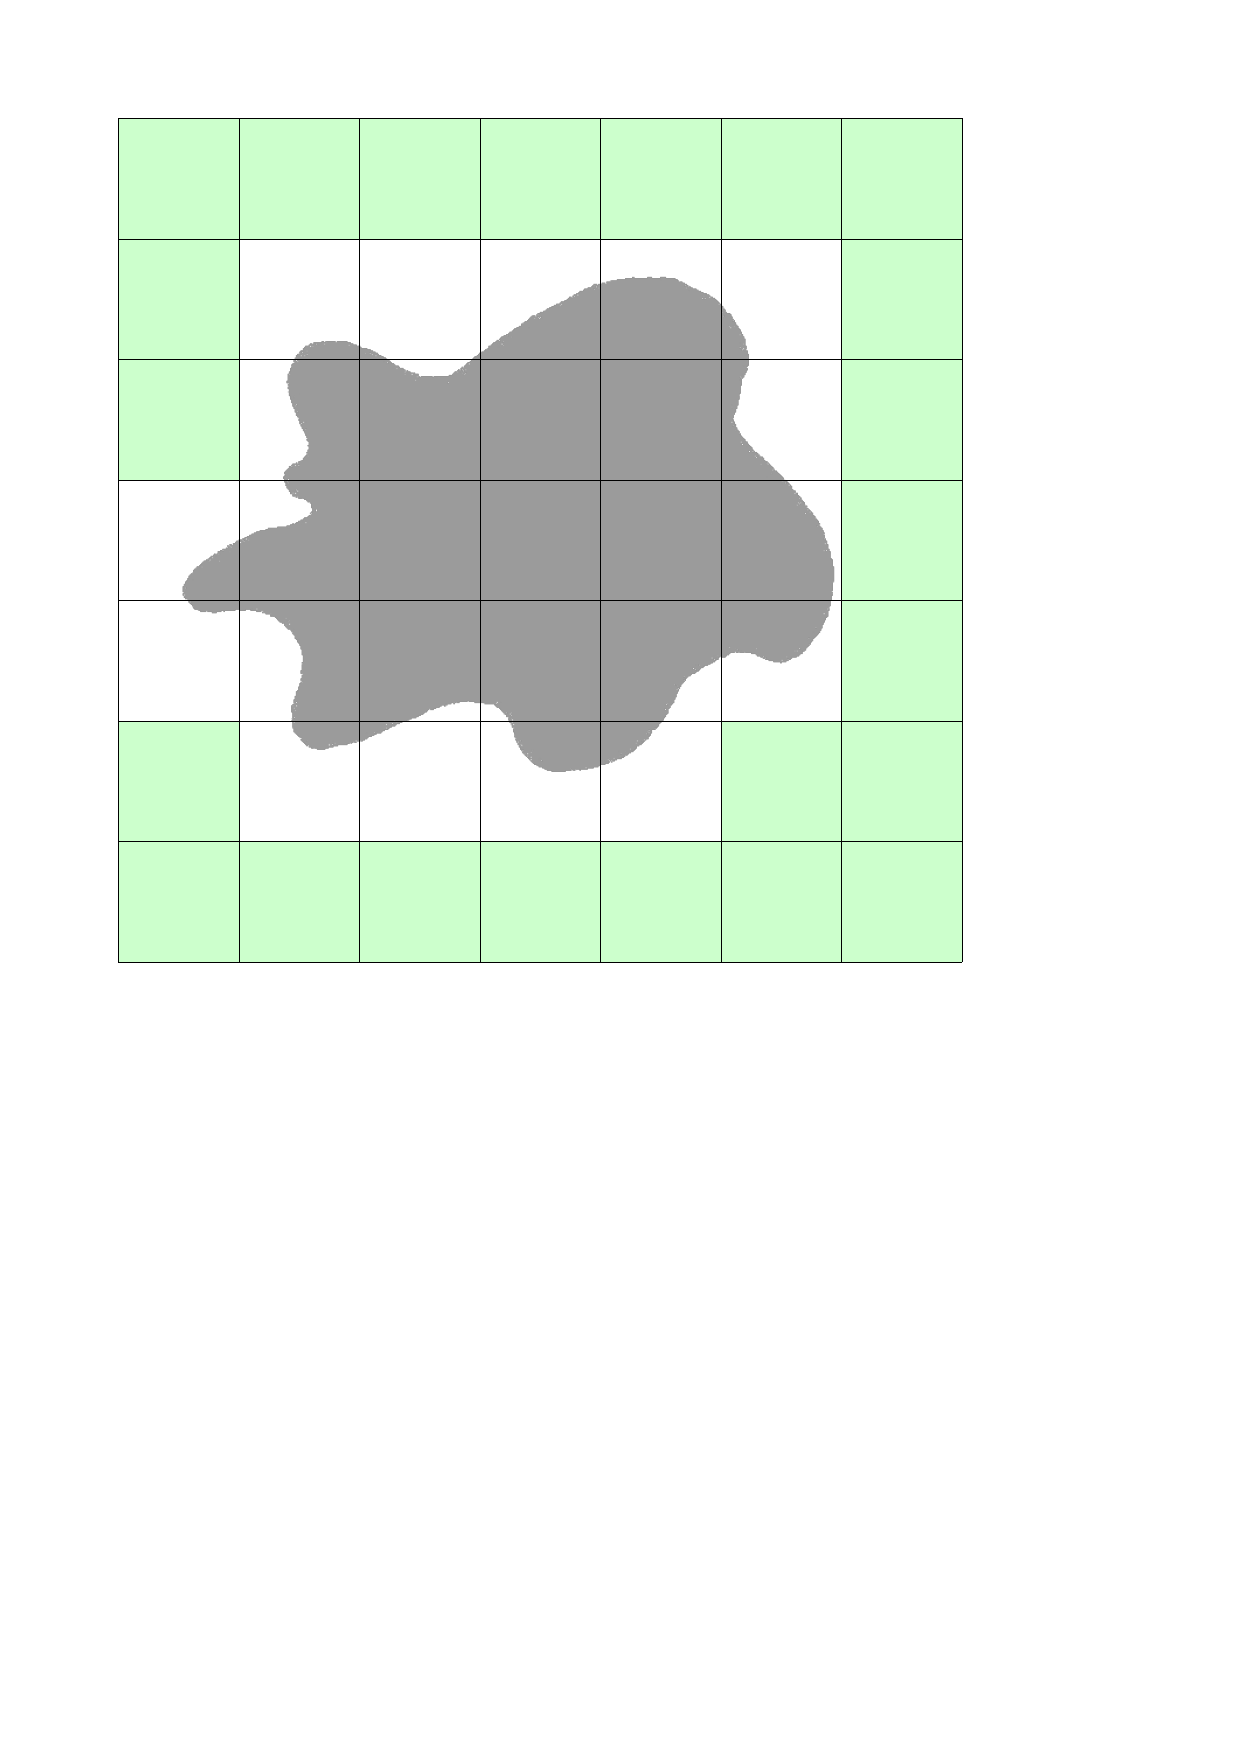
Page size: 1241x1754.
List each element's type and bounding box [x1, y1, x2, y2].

table_header [240, 119, 359, 239]
table_cell [882, 481, 962, 600]
table_cell [119, 240, 239, 359]
picture [722, 601, 841, 721]
picture [360, 360, 480, 480]
table_cell [240, 790, 359, 841]
picture [601, 601, 721, 721]
table_cell [882, 601, 962, 721]
table_cell [842, 722, 962, 841]
picture [601, 481, 721, 600]
table_cell [240, 842, 359, 962]
picture [481, 601, 600, 721]
picture [842, 601, 882, 721]
picture [240, 722, 359, 790]
picture [842, 360, 882, 480]
table_cell [119, 601, 135, 721]
table_cell [119, 722, 239, 841]
table_cell [119, 360, 135, 480]
table_header [601, 119, 721, 239]
picture [481, 260, 600, 359]
table_cell [842, 240, 962, 359]
picture [722, 360, 841, 480]
picture [240, 260, 359, 359]
picture [601, 260, 721, 359]
picture [722, 481, 841, 600]
table_cell [601, 790, 721, 841]
picture [135, 260, 239, 359]
picture [240, 481, 359, 600]
table_cell [722, 790, 841, 841]
picture [601, 722, 721, 790]
picture [360, 260, 480, 359]
picture [135, 722, 239, 790]
table_cell [601, 842, 721, 962]
picture [481, 722, 600, 790]
picture [842, 722, 882, 790]
table_cell [119, 842, 239, 962]
table_cell [481, 842, 600, 962]
picture [481, 360, 600, 480]
picture [360, 722, 480, 790]
table_header [360, 119, 480, 239]
picture [240, 601, 359, 721]
table_header [481, 119, 600, 239]
table_cell [119, 481, 135, 600]
table_cell [360, 790, 480, 841]
table_cell [842, 842, 962, 962]
picture [240, 360, 359, 480]
table_cell [601, 240, 721, 260]
table_cell [240, 240, 359, 260]
table_cell [722, 842, 841, 962]
table_cell [722, 240, 841, 260]
table_cell [882, 360, 962, 480]
picture [360, 481, 480, 600]
table_cell [481, 790, 600, 841]
picture [722, 260, 841, 359]
picture [135, 360, 239, 480]
table_cell [360, 240, 480, 260]
table_header [722, 119, 841, 239]
picture [135, 481, 239, 600]
table_cell [360, 842, 480, 962]
picture [135, 601, 239, 721]
picture [842, 260, 882, 359]
table_cell [481, 240, 600, 260]
picture [842, 481, 882, 600]
table_header [119, 119, 239, 239]
picture [481, 481, 600, 600]
picture [722, 722, 841, 790]
picture [360, 601, 480, 721]
picture [601, 360, 721, 480]
table_header [842, 119, 962, 239]
